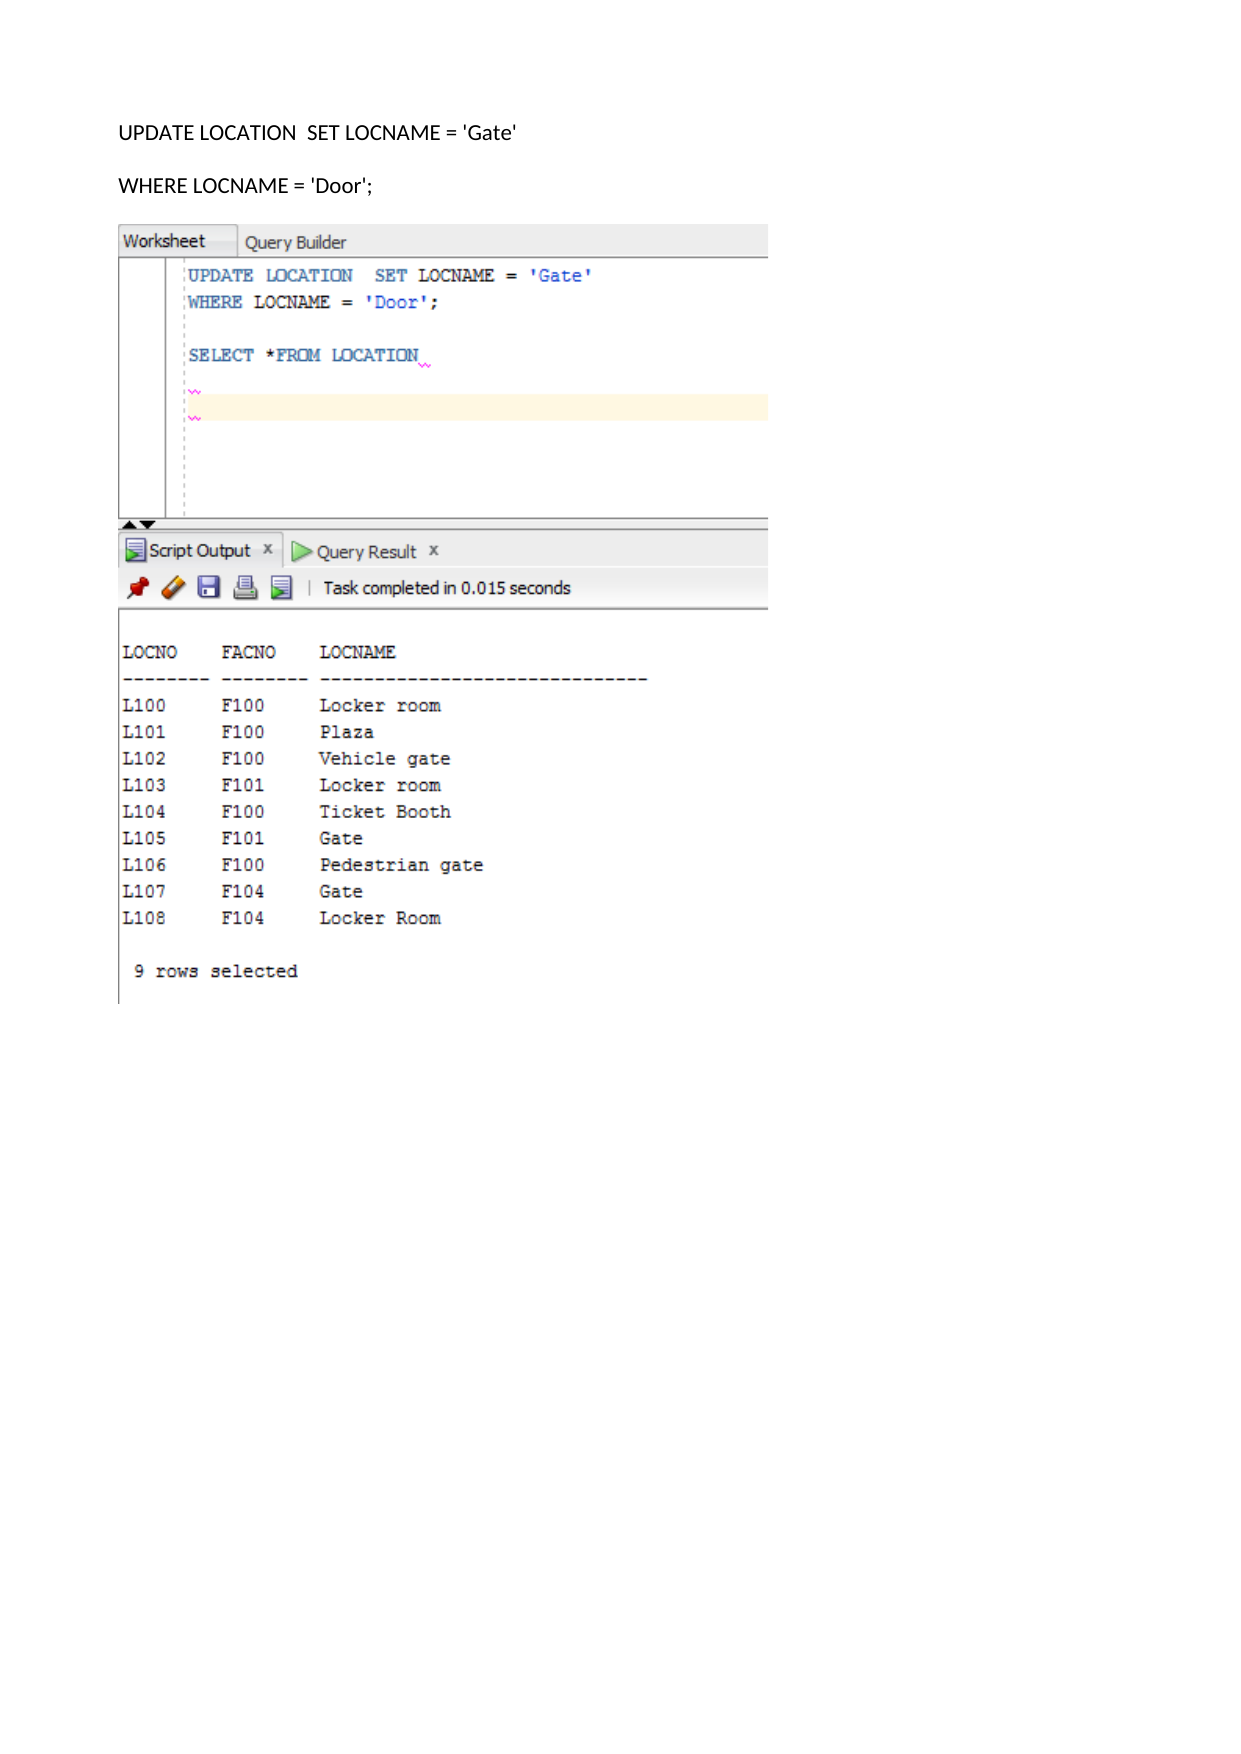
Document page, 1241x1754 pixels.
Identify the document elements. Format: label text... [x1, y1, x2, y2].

text WHERE LOCNAME = 'Door'; [118, 171, 1122, 199]
text UPDATE LOCATION SET LOCNAME = 'Gate' [118, 118, 1122, 146]
